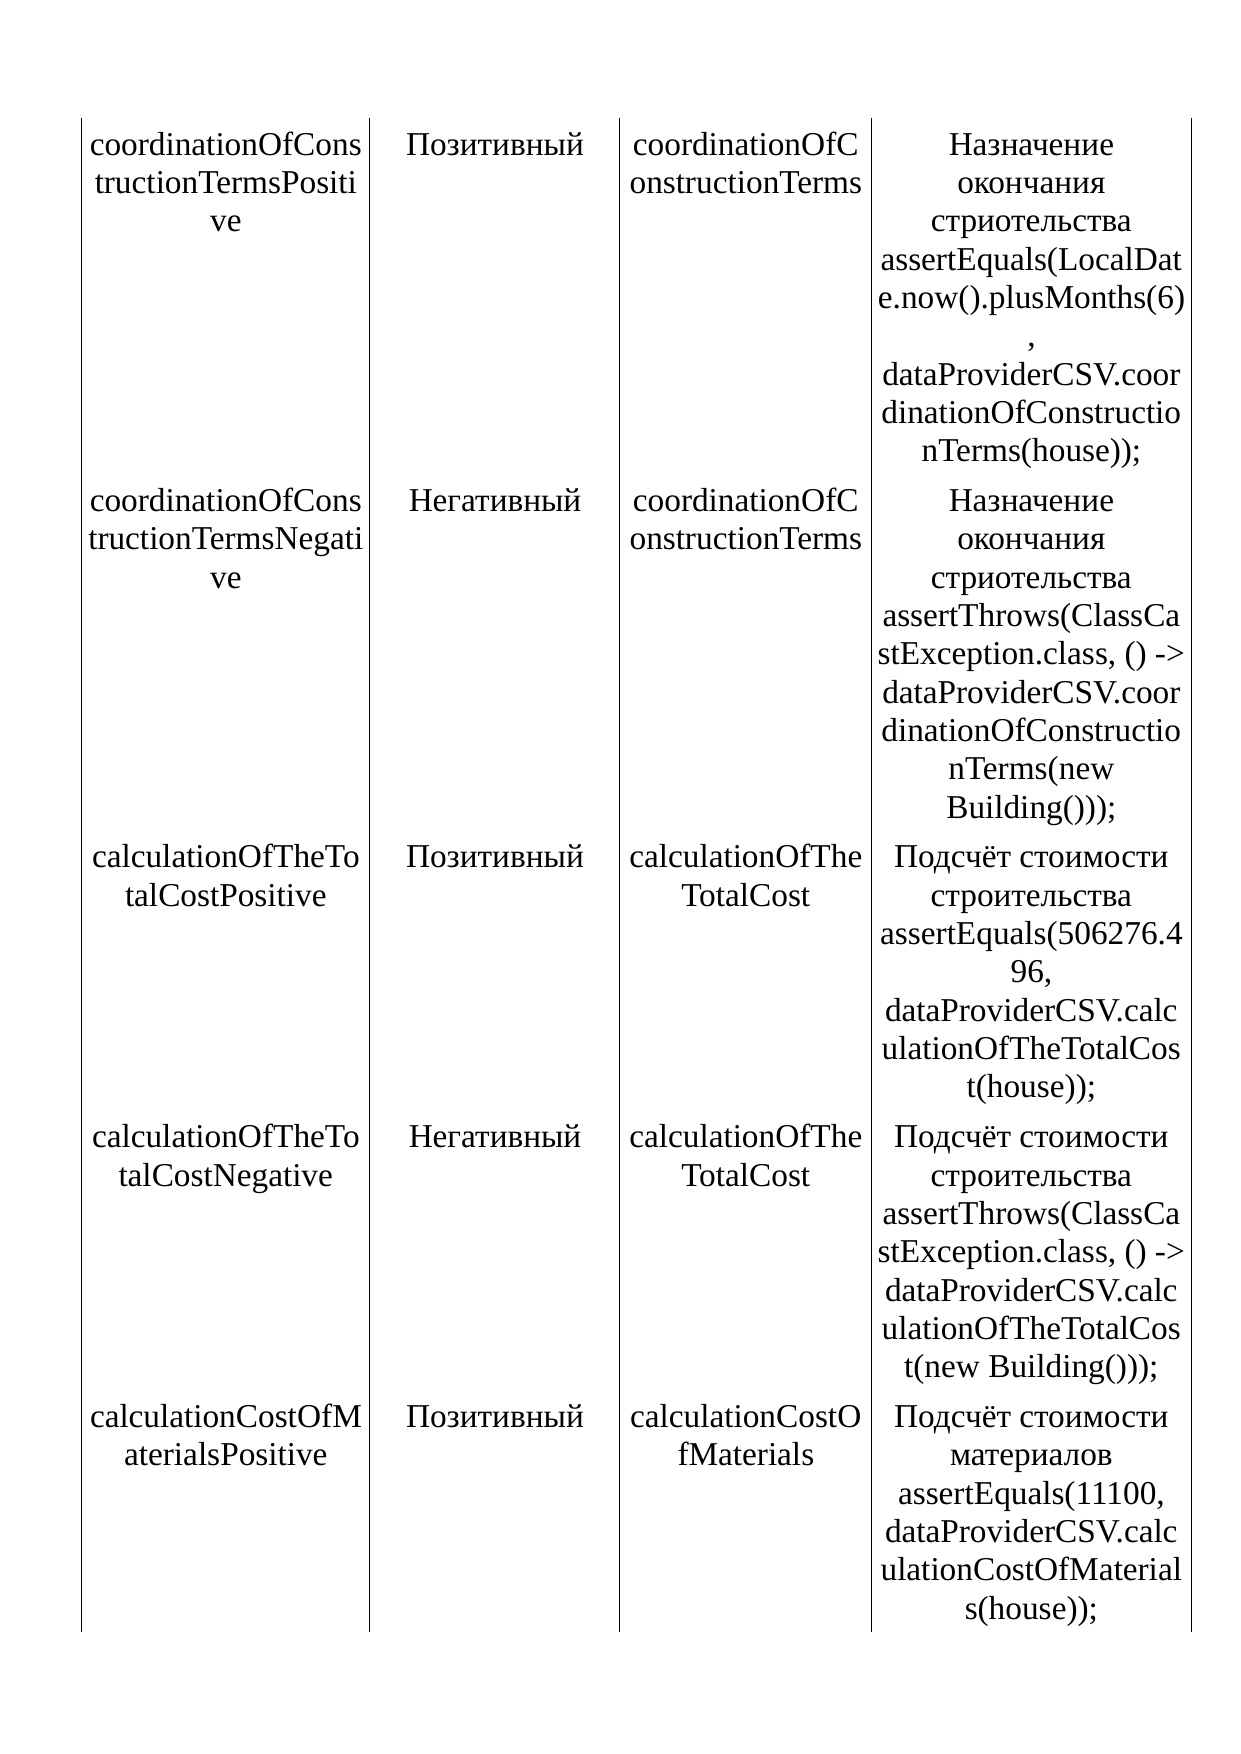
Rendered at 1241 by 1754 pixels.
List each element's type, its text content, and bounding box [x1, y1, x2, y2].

table_cell Позитивный [370, 118, 619, 474]
table_cell calculationCostOfMaterials [620, 1391, 871, 1632]
table_cell coordinationOfConstructionTerms [620, 475, 871, 831]
table_cell coordinationOfConstructionTermsNegative [82, 475, 369, 831]
table_cell Позитивный [370, 1391, 619, 1632]
table_cell Позитивный [370, 831, 619, 1111]
table_cell Назначение окончания стриотельства assertEquals(LocalDate.now().plusMonths(6), dataProviderCSV.coordinationOfConstructionTerms(house)); [872, 118, 1191, 474]
table_cell Негативный [370, 1111, 619, 1391]
table_cell calculationOfTheTotalCostPositive [82, 831, 369, 1111]
table_cell calculationOfTheTotalCost [620, 1111, 871, 1391]
table_cell calculationOfTheTotalCostNegative [82, 1111, 369, 1391]
table_cell coordinationOfConstructionTermsPositive [82, 118, 369, 474]
table_cell Подсчёт стоимости строительства assertThrows(ClassCastException.class, () -> dataProviderCSV.calculationOfTheTotalCost(new Building())); [872, 1111, 1191, 1391]
table_cell coordinationOfConstructionTerms [620, 118, 871, 474]
table_cell calculationCostOfMaterialsPositive [82, 1391, 369, 1632]
table_cell Подсчёт стоимости материалов assertEquals(11100, dataProviderCSV.calculationCostOfMaterials(house)); [872, 1391, 1191, 1632]
table_cell Подсчёт стоимости строительства assertEquals(506276.496, dataProviderCSV.calculationOfTheTotalCost(house)); [872, 831, 1191, 1111]
table_cell calculationOfTheTotalCost [620, 831, 871, 1111]
table_cell Негативный [370, 475, 619, 831]
table_cell Назначение окончания стриотельства assertThrows(ClassCastException.class, () -> dataProviderCSV.coordinationOfConstructionTerms(new Building())); [872, 475, 1191, 831]
